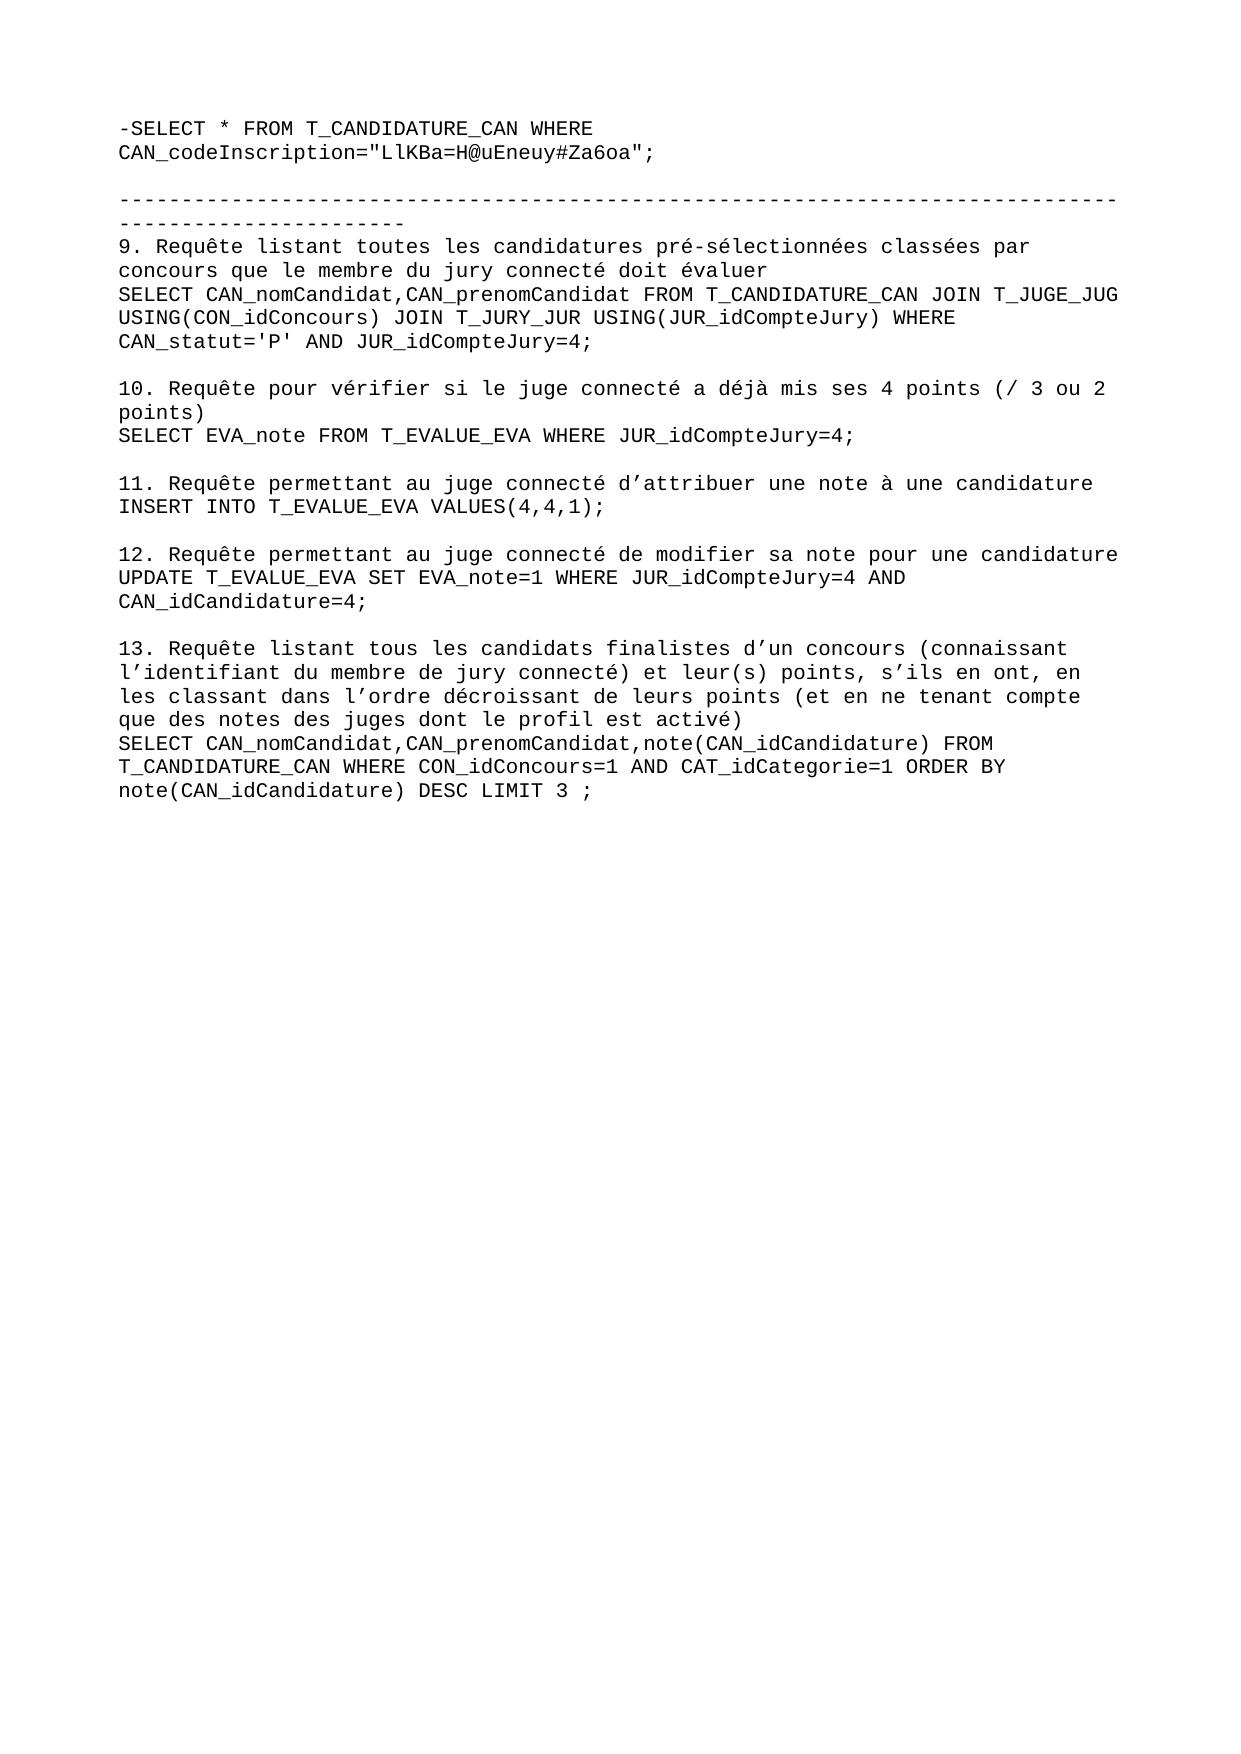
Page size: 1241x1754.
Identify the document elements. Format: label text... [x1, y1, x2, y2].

text 11. Requête permettant au juge connecté d’attribuer une note à une candidature [118, 473, 1122, 496]
text UPDATE T_EVALUE_EVA SET EVA_note=1 WHERE JUR_idCompteJury=4 AND CAN_idCandidature=4; [118, 567, 1122, 615]
text SELECT CAN_nomCandidat,CAN_prenomCandidat FROM T_CANDIDATURE_CAN JOIN T_JUGE_JUG USING(CON_idConcours) JOIN T_JURY_JUR USING(JUR_idCompteJury) WHERE CAN_statut='P' AND JUR_idCompteJury=4; [118, 284, 1122, 354]
text 12. Requête permettant au juge connecté de modifier sa note pour une candidature [118, 544, 1122, 567]
text ------------------------------------------------------------------------------------------------------- [118, 189, 1122, 236]
text SELECT EVA_note FROM T_EVALUE_EVA WHERE JUR_idCompteJury=4; [118, 426, 1122, 449]
text INSERT INTO T_EVALUE_EVA VALUES(4,4,1); [118, 496, 1122, 520]
text -SELECT * FROM T_CANDIDATURE_CAN WHERE CAN_codeInscription="LlKBa=H@uEneuy#Za6oa"; [118, 118, 1122, 165]
text 13. Requête listant tous les candidats finalistes d’un concours (connaissant l’identifiant du membre de jury connecté) et leur(s) points, s’ils en ont, en les classant dans l’ordre décroissant de leurs points (et en ne tenant compte que des notes des juges dont le profil est activé) [118, 638, 1122, 733]
text 10. Requête pour vérifier si le juge connecté a déjà mis ses 4 points (/ 3 ou 2 points) [118, 378, 1122, 426]
text 9. Requête listant toutes les candidatures pré-sélectionnées classées par concours que le membre du jury connecté doit évaluer [118, 236, 1122, 284]
text SELECT CAN_nomCandidat,CAN_prenomCandidat,note(CAN_idCandidature) FROM T_CANDIDATURE_CAN WHERE CON_idConcours=1 AND CAT_idCategorie=1 ORDER BY note(CAN_idCandidature) DESC LIMIT 3 ; [118, 733, 1122, 804]
